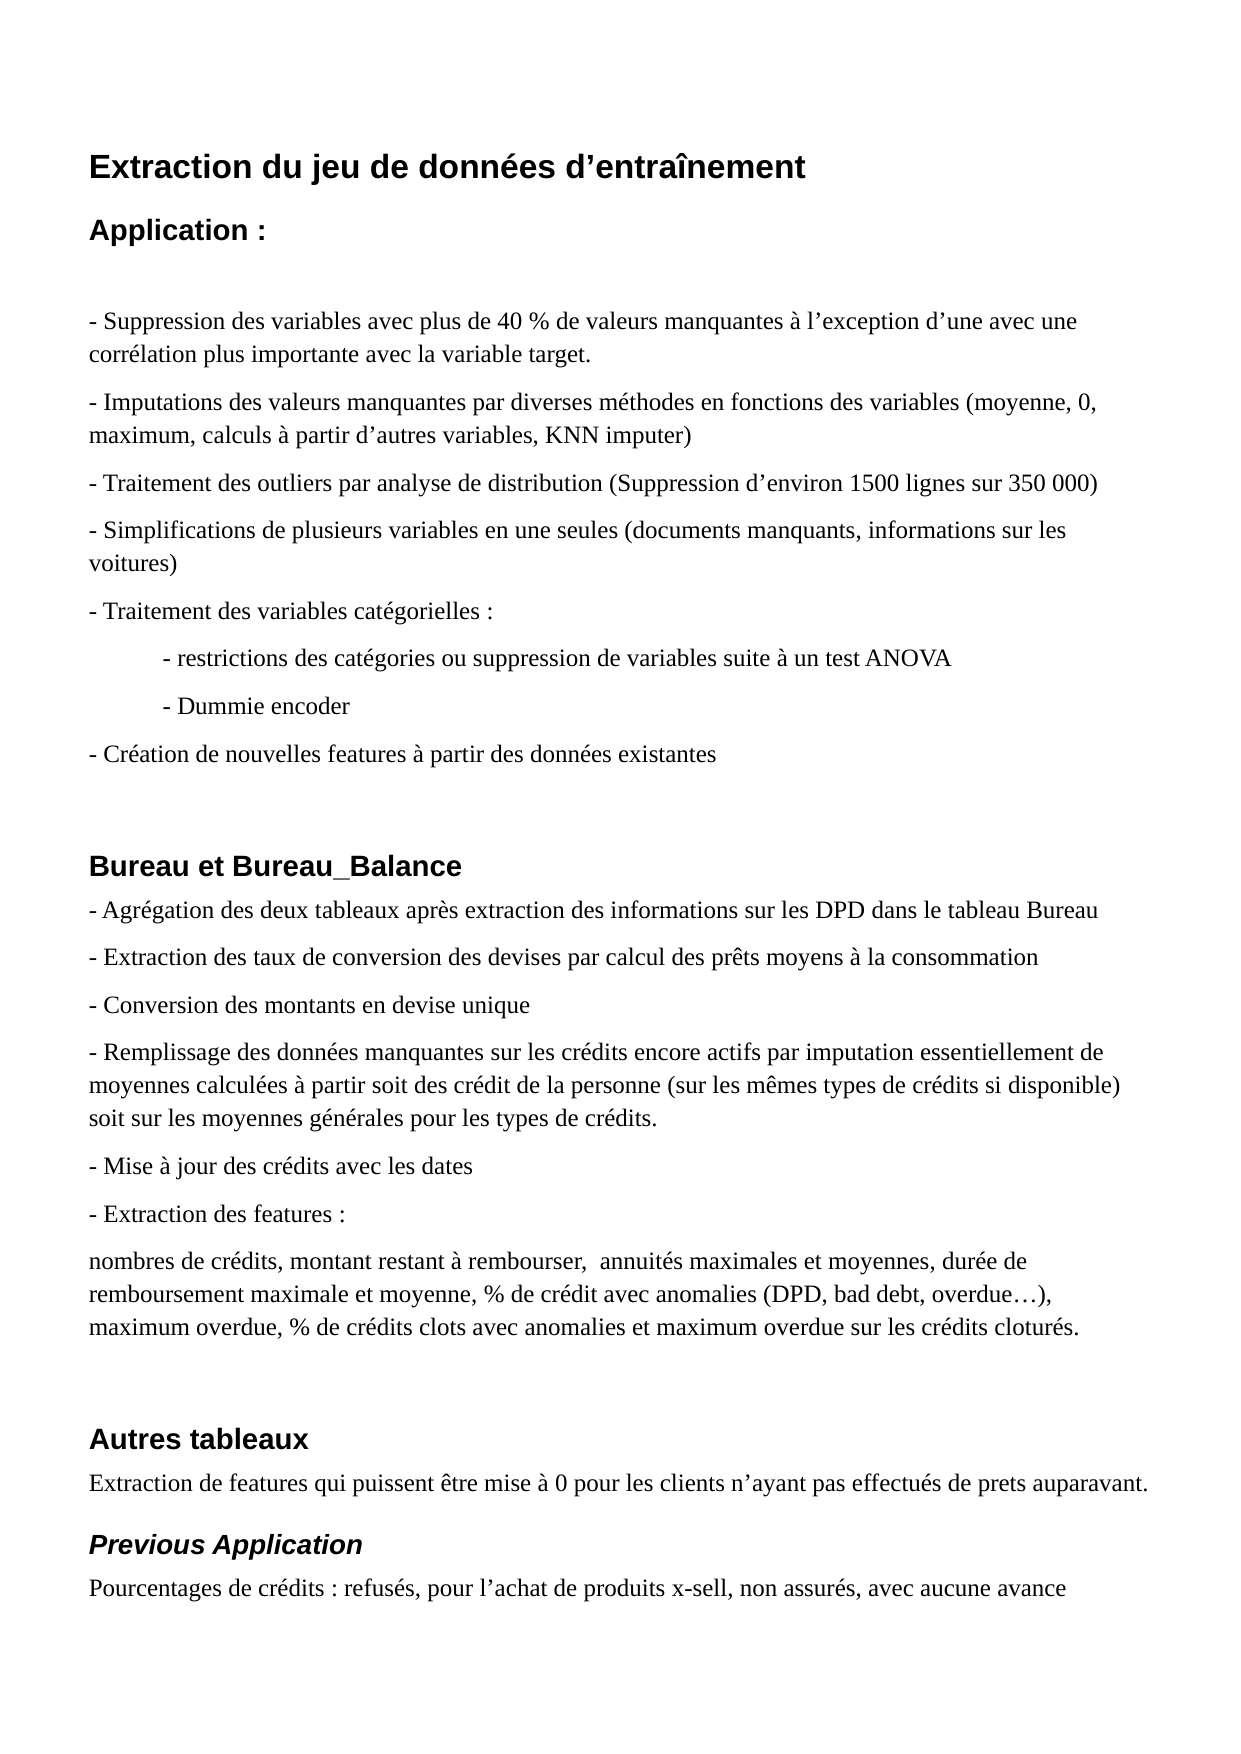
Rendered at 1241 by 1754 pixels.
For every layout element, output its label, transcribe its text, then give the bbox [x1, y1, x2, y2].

text - Traitement des outliers par analyse de distribution (Suppression d’environ 1500 lignes sur 350 000) [88, 468, 1152, 496]
text - Dummie encoder [88, 691, 1152, 720]
subtitle Application : [88, 212, 1152, 246]
text - Simplifications de plusieurs variables en une seules (documents manquants, informations sur les voitures) [88, 515, 1152, 577]
text - Remplissage des données manquantes sur les crédits encore actifs par imputation essentiellement de moyennes calculées à partir soit des crédit de la personne (sur les mêmes types de crédits si disponible) soit sur les moyennes générales pour les types de crédits. [88, 1037, 1152, 1132]
subtitle Previous Application [88, 1528, 1152, 1560]
text - Agrégation des deux tableaux après extraction des informations sur les DPD dans le tableau Bureau [88, 895, 1152, 923]
text Pourcentages de crédits : refusés, pour l’achat de produits x-sell, non assurés, avec aucune avance [88, 1573, 1152, 1602]
text - Mise à jour des crédits avec les dates [88, 1151, 1152, 1180]
text - Extraction des taux de conversion des devises par calcul des prêts moyens à la consommation [88, 942, 1152, 971]
text - Suppression des variables avec plus de 40 % de valeurs manquantes à l’exception d’une avec une corrélation plus importante avec la variable target. [88, 306, 1152, 368]
subtitle Extraction du jeu de données d’entraînement [88, 147, 1152, 185]
subtitle Bureau et Bureau_Balance [88, 848, 1152, 882]
text - Extraction des features : [88, 1199, 1152, 1227]
subtitle Autres tableaux [88, 1422, 1152, 1456]
text - Conversion des montants en devise unique [88, 990, 1152, 1019]
text - Création de nouvelles features à partir des données existantes [88, 739, 1152, 767]
text - Imputations des valeurs manquantes par diverses méthodes en fonctions des variables (moyenne, 0, maximum, calculs à partir d’autres variables, KNN imputer) [88, 387, 1152, 449]
text nombres de crédits, montant restant à rembourser, annuités maximales et moyennes, durée de remboursement maximale et moyenne, % de crédit avec anomalies (DPD, bad debt, overdue…), maximum overdue, % de crédits clots avec anomalies et maximum overdue sur les crédits cloturés. [88, 1246, 1152, 1341]
text Extraction de features qui puissent être mise à 0 pour les clients n’ayant pas effectués de prets auparavant. [88, 1468, 1152, 1497]
text - restrictions des catégories ou suppression de variables suite à un test ANOVA [88, 643, 1152, 672]
text - Traitement des variables catégorielles : [88, 596, 1152, 624]
